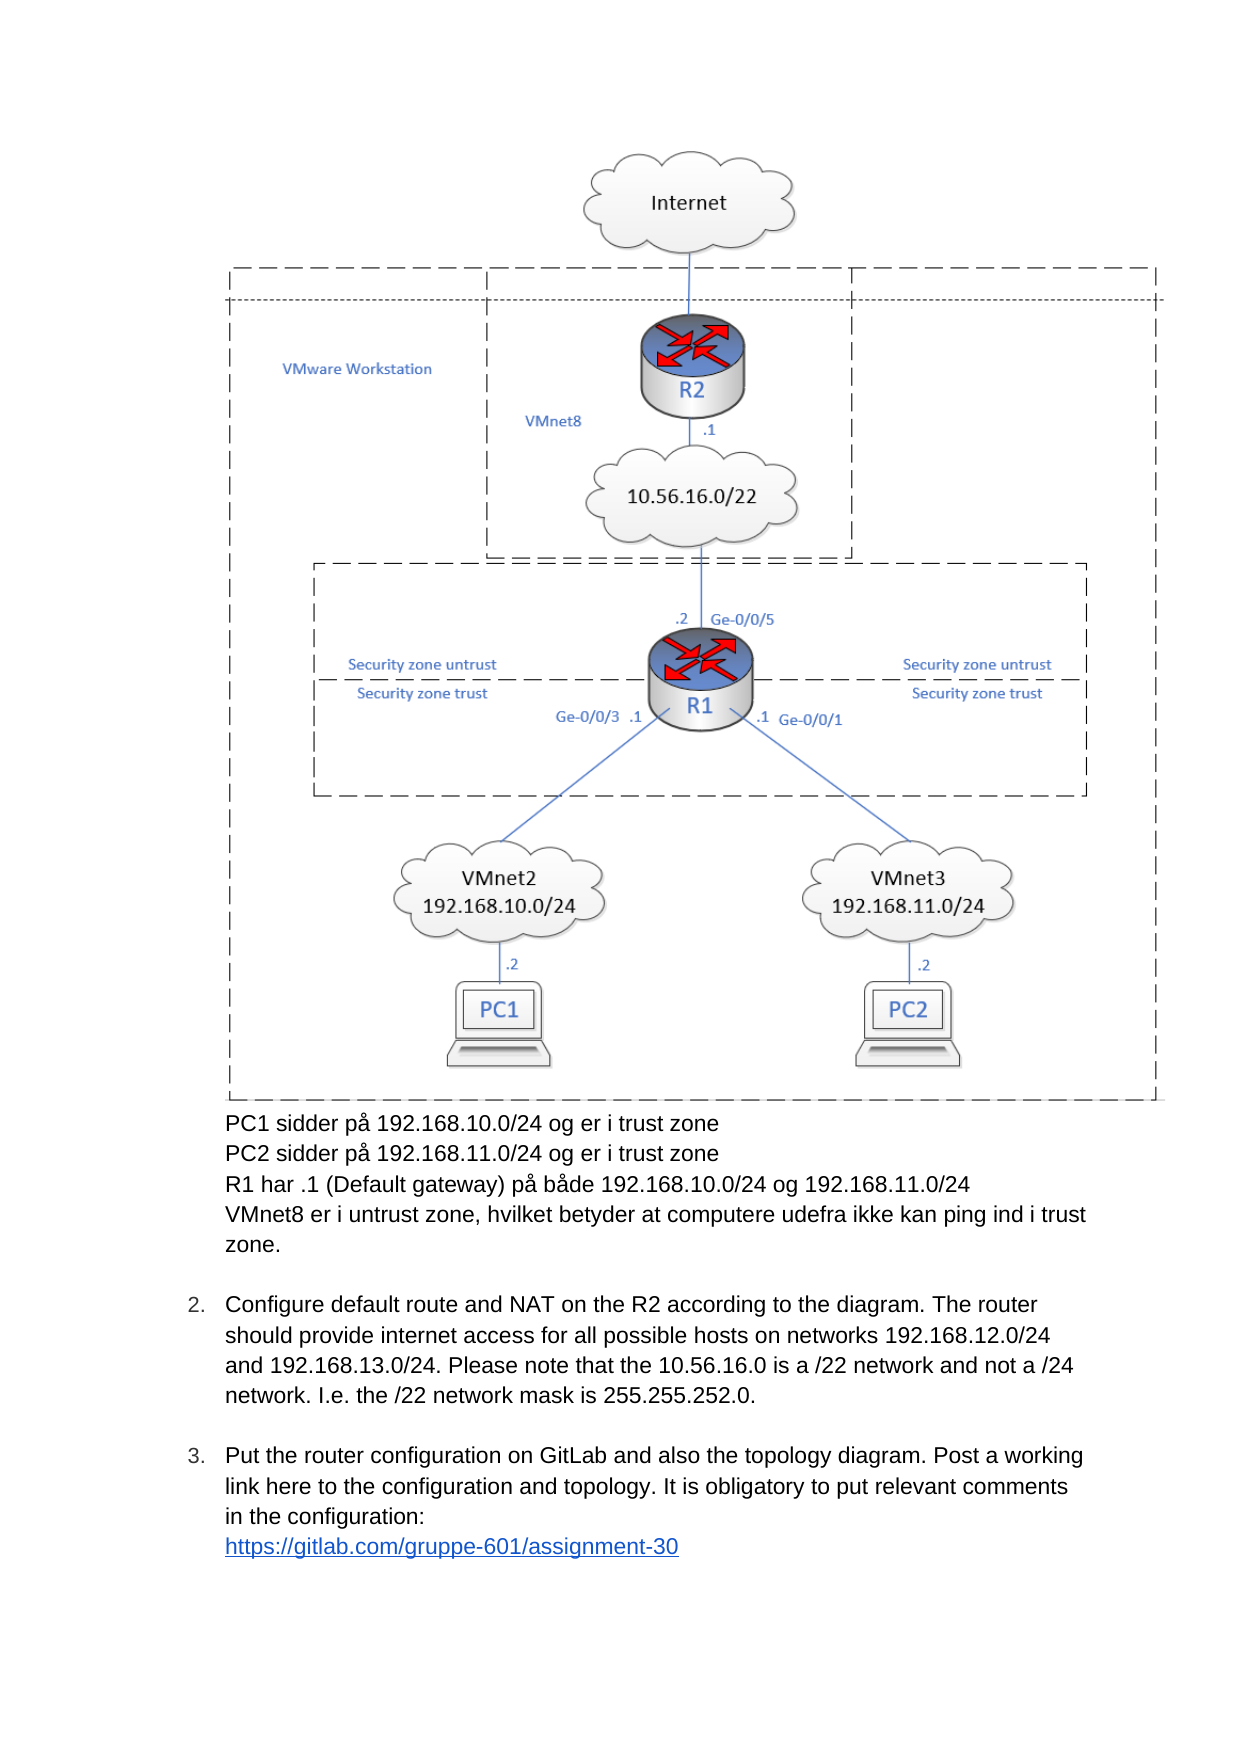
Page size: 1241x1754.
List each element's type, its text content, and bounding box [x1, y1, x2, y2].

picture [225, 150, 1166, 1107]
text VMnet8 er i untrust zone, hvilket betyder at computere udefra ikke kan ping ind i trust zone. [225, 1201, 1090, 1257]
text PC2 sidder på 192.168.11.0/24 og er i trust zone [225, 1140, 1090, 1167]
text PC1 sidder på 192.168.10.0/24 og er i trust zone [225, 1110, 1090, 1136]
list Put the router configuration on GitLab and also the topology diagram. Post a working link here to the configuration and topology. It is obligatory to put relevant comments in the configuration: [187, 1442, 1090, 1529]
text https://gitlab.com/gruppe-601/assignment-30 [225, 1533, 1090, 1559]
list Configure default route and NAT on the R2 according to the diagram. The router should provide internet access for all possible hosts on networks 192.168.12.0/24 and 192.168.13.0/24. Please note that the 10.56.16.0 is a /22 network and not a /24 network. I.e. the /22 network mask is 255.255.252.0. [187, 1291, 1090, 1408]
text R1 har .1 (Default gateway) på både 192.168.10.0/24 og 192.168.11.0/24 [225, 1171, 1090, 1197]
